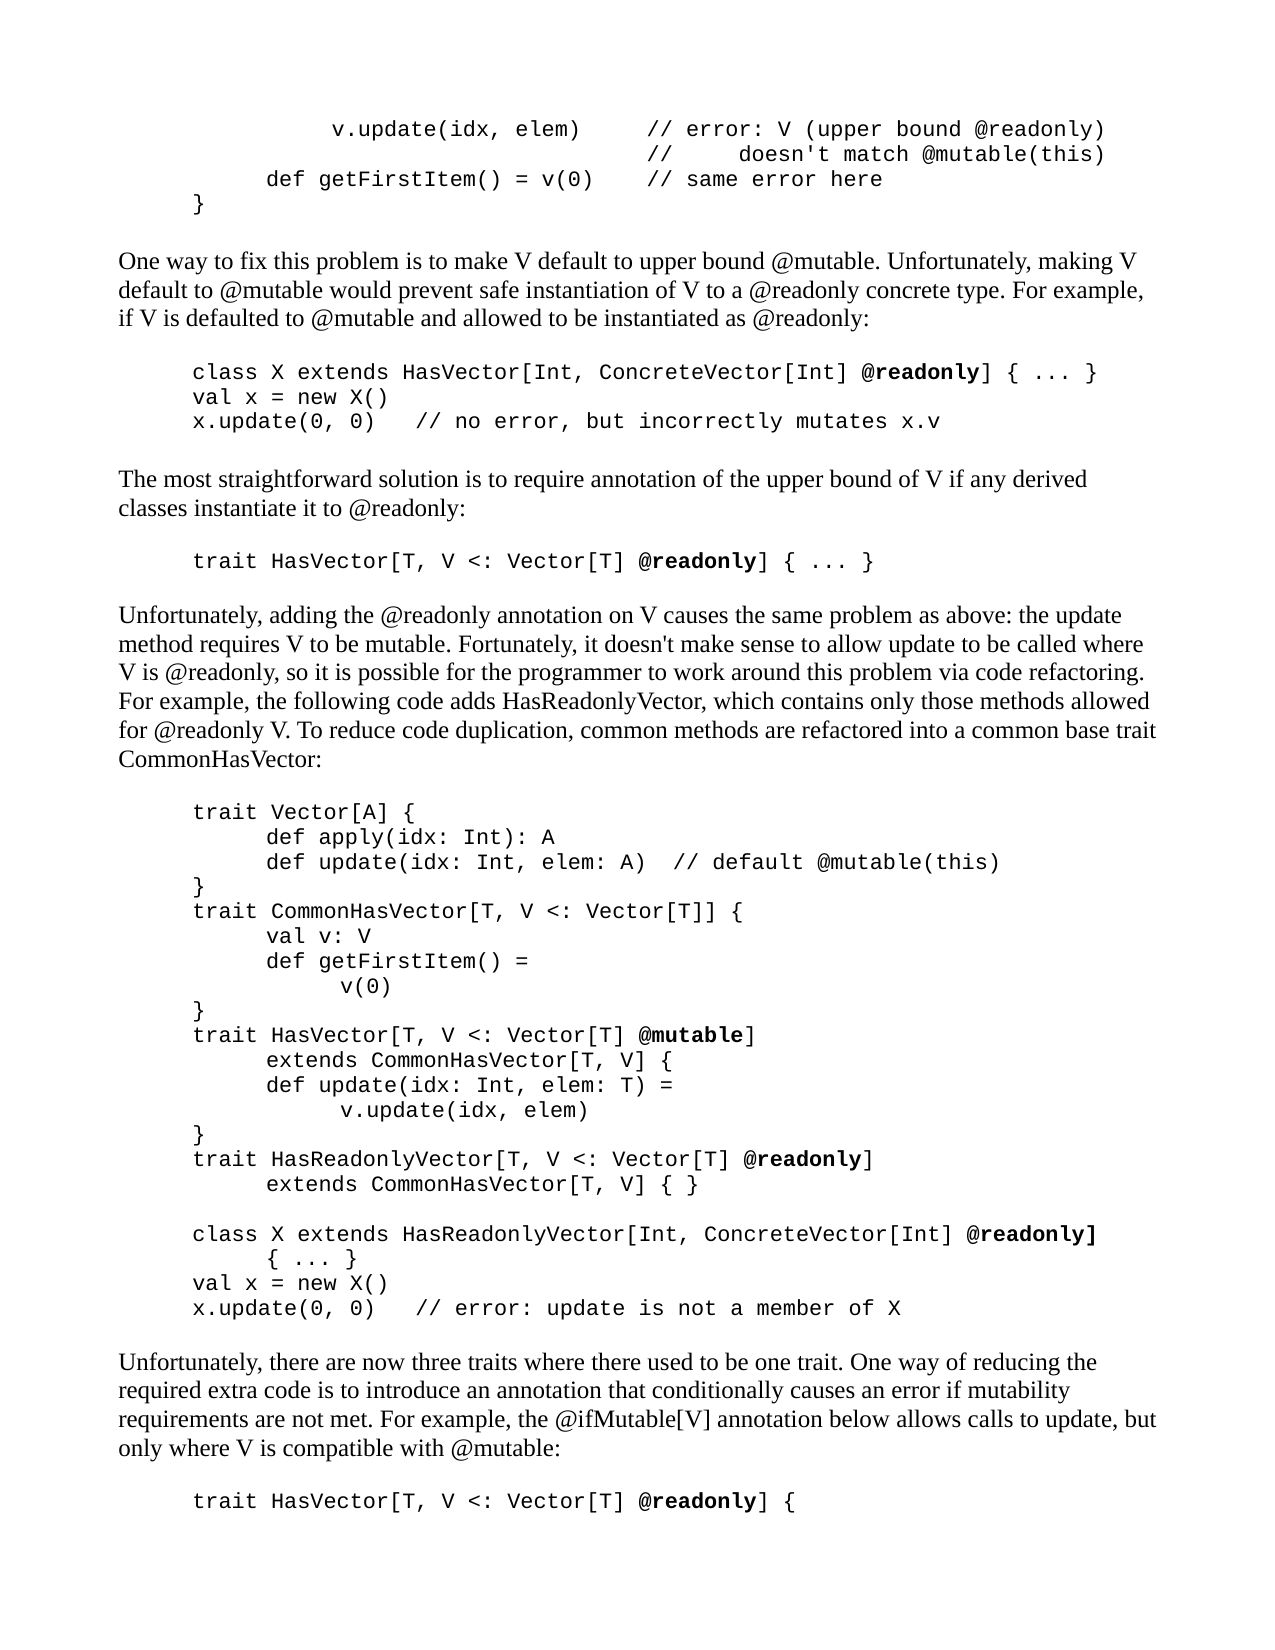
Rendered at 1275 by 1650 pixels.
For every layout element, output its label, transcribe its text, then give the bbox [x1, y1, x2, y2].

text def getFirstItem() = [118, 950, 1157, 975]
text { ... } [118, 1247, 1157, 1272]
text } [118, 192, 1157, 217]
text trait HasReadonlyVector[T, V <: Vector[T] @readonly] [118, 1148, 1157, 1173]
text x.update(0, 0) // no error, but incorrectly mutates x.v [118, 411, 1157, 435]
text The most straightforward solution is to require annotation of the upper bound of V if any derived classes instantiate it to @readonly: [118, 464, 1157, 522]
text val x = new X() [118, 1272, 1157, 1297]
text For example, the following code adds HasReadonlyVector, which contains only those methods allowed for @readonly V. To reduce code duplication, common methods are refactored into a common base trait CommonHasVector: [118, 686, 1157, 772]
text v.update(idx, elem) // error: V (upper bound @readonly) [118, 118, 1157, 143]
text class X extends HasReadonlyVector[Int, ConcreteVector[Int] @readonly] [118, 1223, 1157, 1247]
text } [118, 876, 1157, 900]
text Unfortunately, there are now three traits where there used to be one trait. One way of reducing the required extra code is to introduce an annotation that conditionally causes an error if mutability requirements are not met. For example, the @ifMutable[V] annotation below allows calls to update, but only where V is compatible with @mutable: [118, 1347, 1157, 1462]
text extends CommonHasVector[T, V] { [118, 1049, 1157, 1074]
text trait HasVector[T, V <: Vector[T] @readonly] { [118, 1490, 1157, 1515]
text trait CommonHasVector[T, V <: Vector[T]] { [118, 900, 1157, 925]
text x.update(0, 0) // error: update is not a member of X [118, 1297, 1157, 1322]
text } [118, 1123, 1157, 1148]
text v(0) [118, 975, 1157, 999]
text class X extends HasVector[Int, ConcreteVector[Int] @readonly] { ... } [118, 361, 1157, 386]
text val x = new X() [118, 386, 1157, 411]
text trait HasVector[T, V <: Vector[T] @mutable] [118, 1024, 1157, 1049]
text def update(idx: Int, elem: A) // default @mutable(this) [118, 851, 1157, 876]
text val v: V [118, 925, 1157, 950]
text trait HasVector[T, V <: Vector[T] @readonly] { ... } [118, 550, 1157, 575]
text def update(idx: Int, elem: T) = [118, 1074, 1157, 1099]
text One way to fix this problem is to make V default to upper bound @mutable. Unfortunately, making V default to @mutable would prevent safe instantiation of V to a @readonly concrete type. For example, if V is defaulted to @mutable and allowed to be instantiated as @readonly: [118, 246, 1157, 332]
text // doesn't match @mutable(this) [118, 143, 1157, 168]
text trait Vector[A] { [118, 801, 1157, 826]
text def getFirstItem() = v(0) // same error here [118, 168, 1157, 192]
text v.update(idx, elem) [118, 1099, 1157, 1123]
text } [118, 999, 1157, 1024]
text Unfortunately, adding the @readonly annotation on V causes the same problem as above: the update method requires V to be mutable. Fortunately, it doesn't make sense to allow update to be called where V is @readonly, so it is possible for the programmer to work around this problem via code refactoring. [118, 600, 1157, 686]
text extends CommonHasVector[T, V] { } [118, 1173, 1157, 1198]
text def apply(idx: Int): A [118, 826, 1157, 851]
